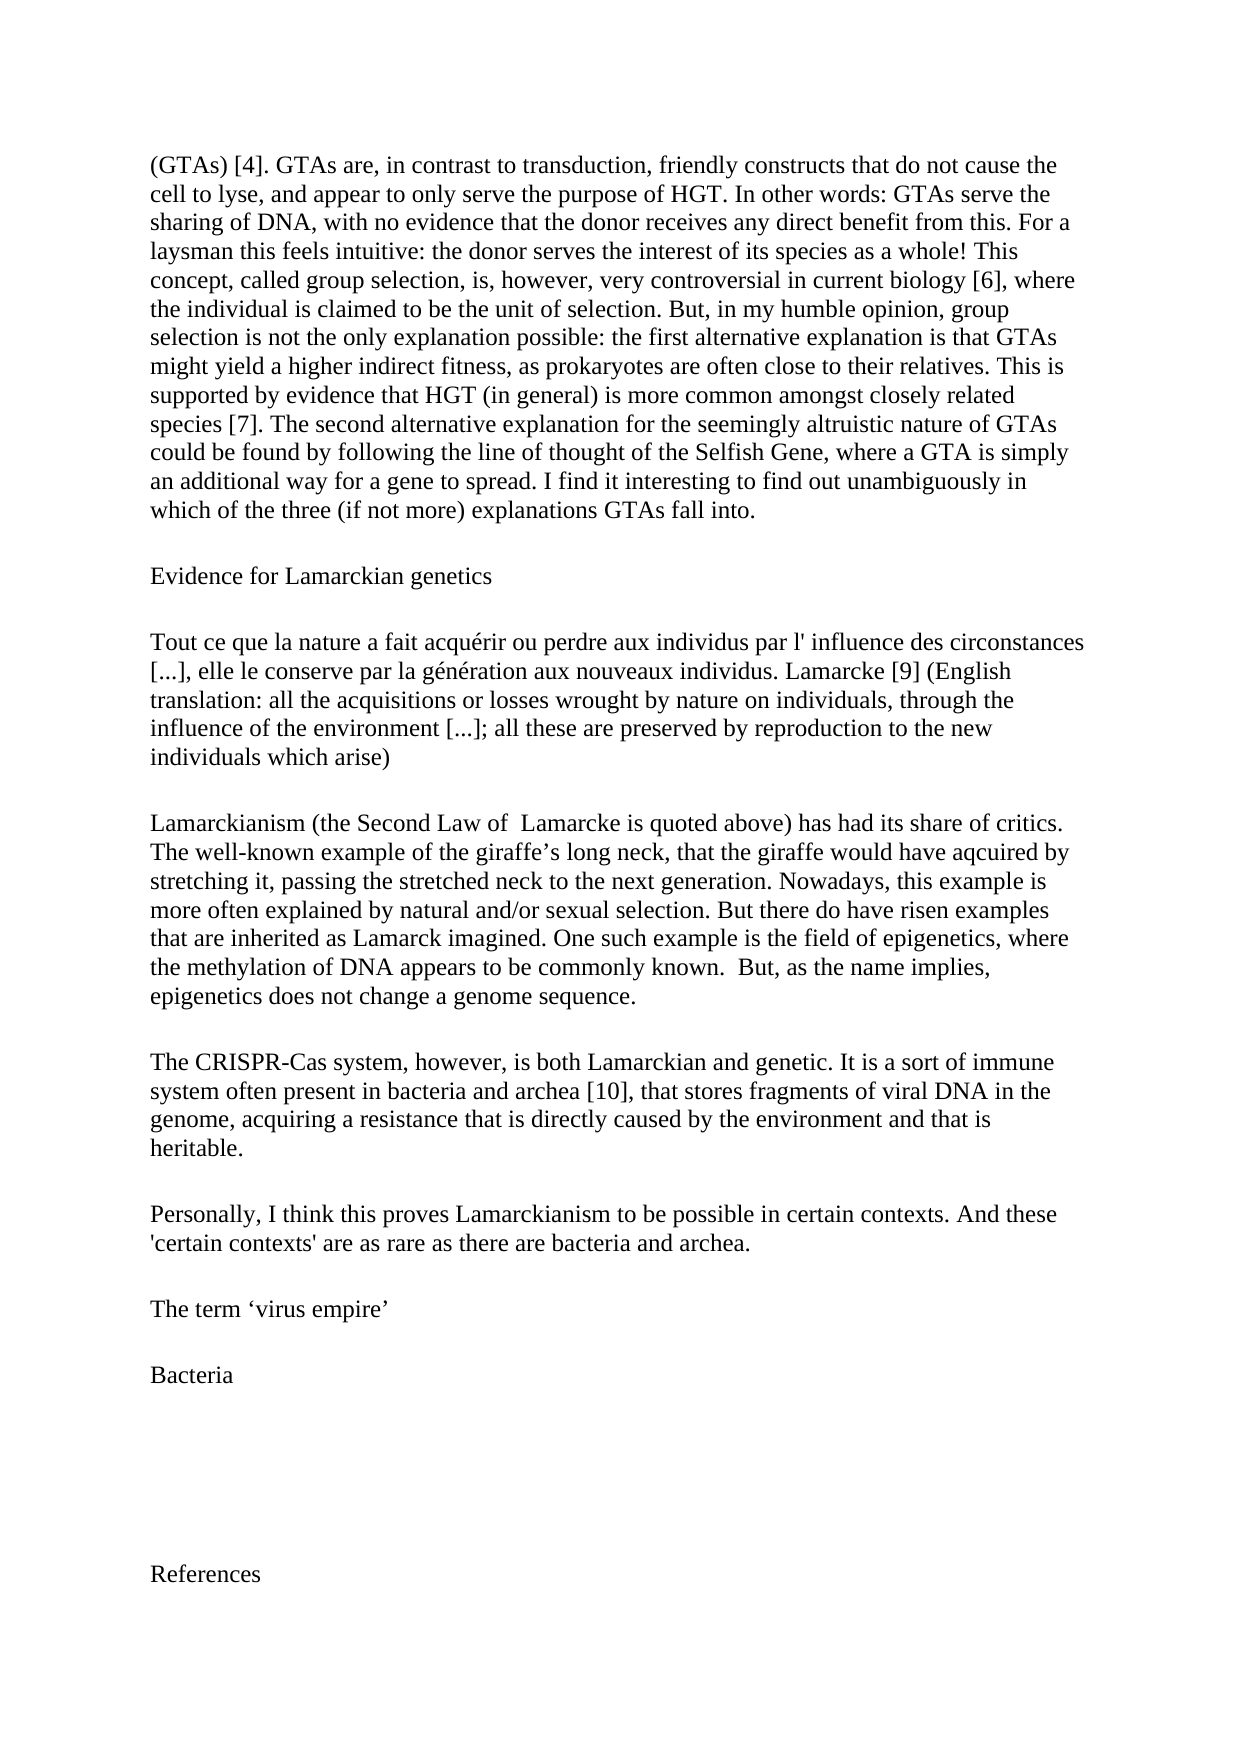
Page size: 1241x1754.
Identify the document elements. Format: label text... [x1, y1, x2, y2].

text Lamarckianism (the Second Law of Lamarcke is quoted above) has had its share of critics. The well-known example of the giraffe’s long neck, that the giraffe would have aqcuired by stretching it, passing the stretched neck to the next generation. Nowadays, this example is more often explained by natural and/or sexual selection. But there do have risen examples that are inherited as Lamarck imagined. One such example is the field of epigenetics, where the methylation of DNA appears to be commonly known. But, as the name implies, epigenetics does not change a genome sequence. [150, 808, 1090, 1010]
text Personally, I think this proves Lamarckianism to be possible in certain contexts. And these 'certain contexts' are as rare as there are bacteria and archea. [150, 1199, 1090, 1257]
text The term ‘virus empire’ [150, 1294, 1090, 1323]
text References [150, 1559, 1090, 1588]
text The CRISPR-Cas system, however, is both Lamarckian and genetic. It is a sort of immune system often present in bacteria and archea [10], that stores fragments of viral DNA in the genome, acquiring a resistance that is directly caused by the environment and that is heritable. [150, 1047, 1090, 1162]
text Evidence for Lamarckian genetics [150, 561, 1090, 590]
text (GTAs) [4]. GTAs are, in contrast to transduction, friendly constructs that do not cause the cell to lyse, and appear to only serve the purpose of HGT. In other words: GTAs serve the sharing of DNA, with no evidence that the donor receives any direct benefit from this. For a laysman this feels intuitive: the donor serves the interest of its species as a whole! This concept, called group selection, is, however, very controversial in current biology [6], where the individual is claimed to be the unit of selection. But, in my humble opinion, group selection is not the only explanation possible: the first alternative explanation is that GTAs might yield a higher indirect fitness, as prokaryotes are often close to their relatives. This is supported by evidence that HGT (in general) is more common amongst closely related species [7]. The second alternative explanation for the seemingly altruistic nature of GTAs could be found by following the line of thought of the Selfish Gene, where a GTA is simply an additional way for a gene to spread. I find it interesting to find out unambiguously in which of the three (if not more) explanations GTAs fall into. [150, 150, 1090, 524]
text Tout ce que la nature a fait acquérir ou perdre aux individus par l' influence des circonstances [...], elle le conserve par la génération aux nouveaux individus. Lamarcke [9] (English translation: all the acquisitions or losses wrought by nature on individuals, through the influence of the environment [...]; all these are preserved by reproduction to the new individuals which arise) [150, 627, 1090, 771]
text Bacteria [150, 1361, 1090, 1389]
